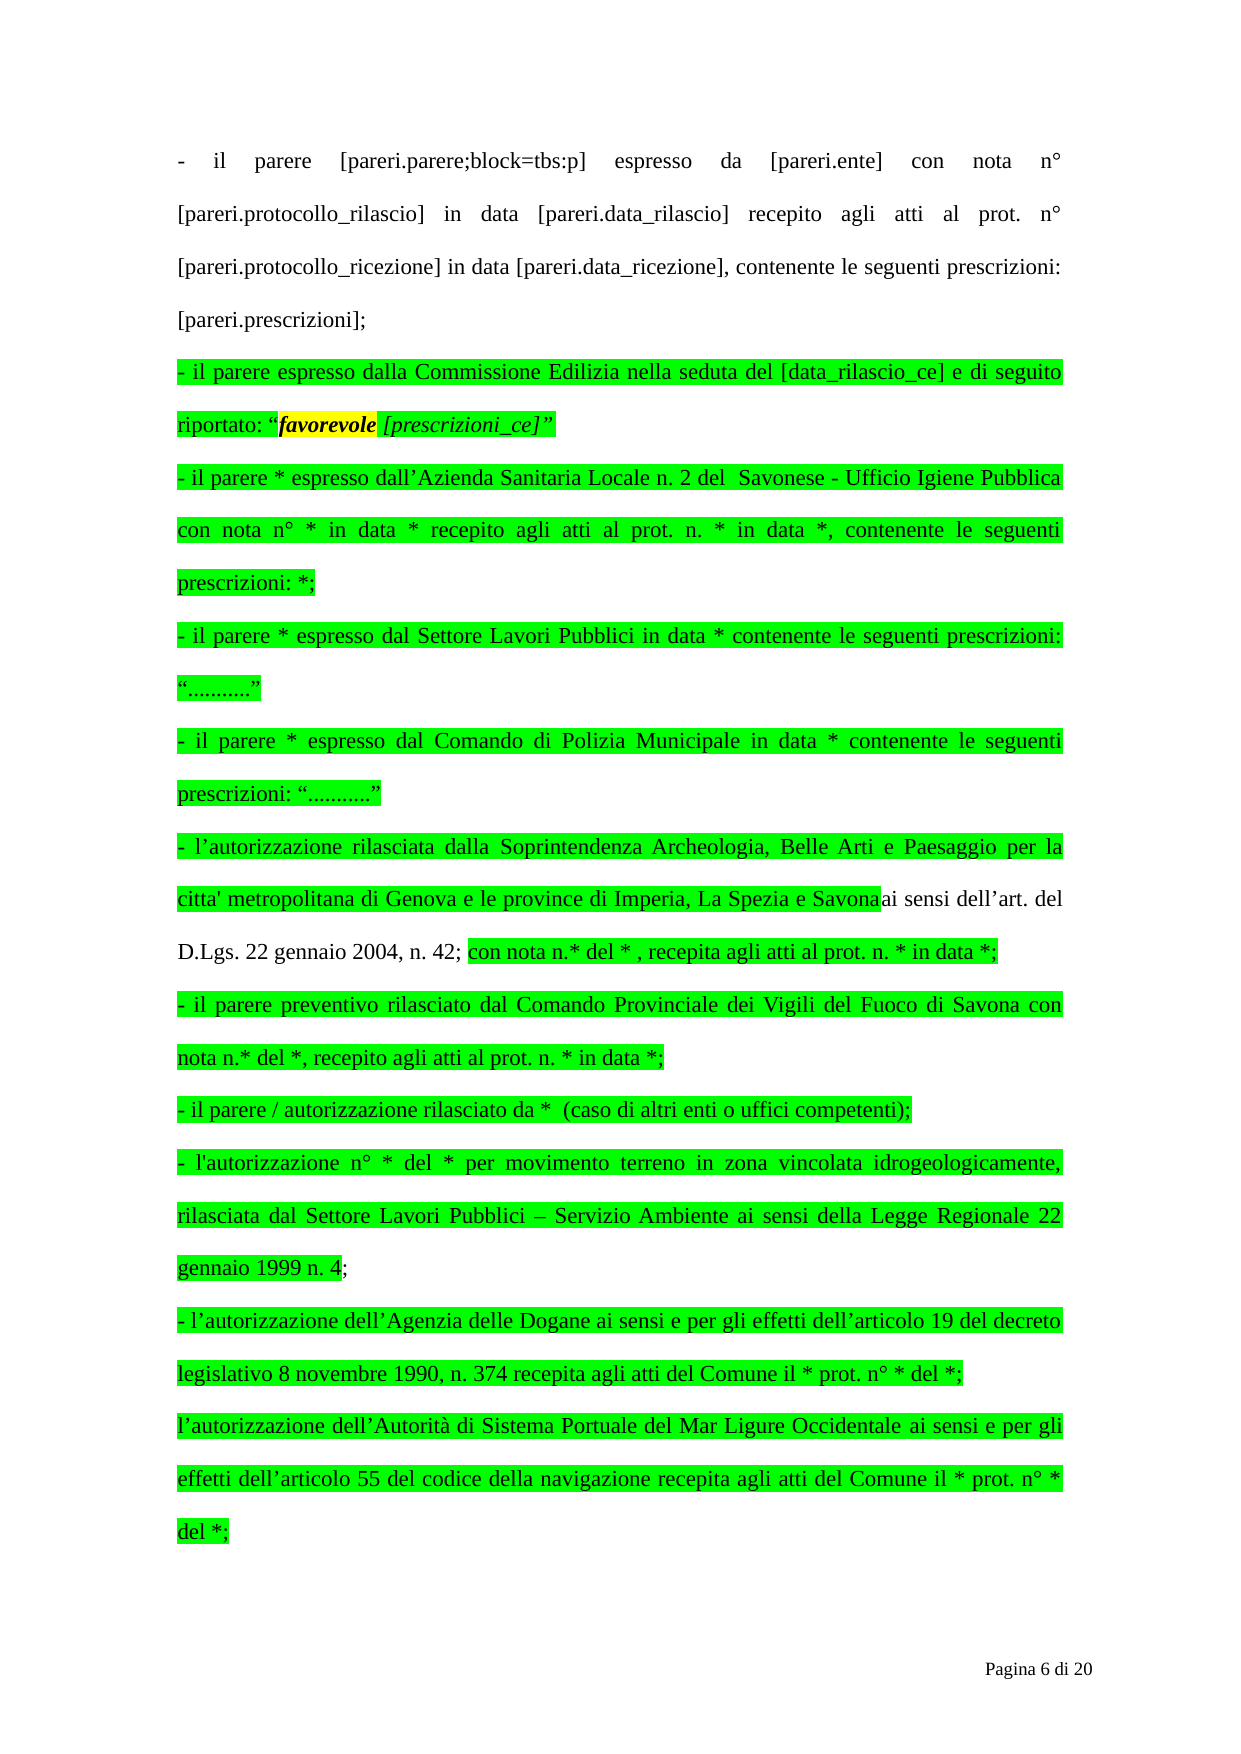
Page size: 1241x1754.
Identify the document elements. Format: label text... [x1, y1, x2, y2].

list - il parere espresso dalla Commissione Edilizia nella seduta del [data_rilascio_ce] e di seguito riportato: “favorevole [prescrizioni_ce]” [177, 358, 1063, 437]
text - l’autorizzazione rilasciata dalla Soprintendenza Archeologia, Belle Arti e Paesaggio per la citta' metropolitana di Genova e le province di Imperia, La Spezia e Savonaai sensi dell’art. del D.Lgs. 22 gennaio 2004, n. 42; con nota n.* del * , recepita agli atti al prot. n. * in data *; [177, 833, 1063, 964]
list l’autorizzazione dell’Autorità di Sistema Portuale del Mar Ligure Occidentale ai sensi e per gli effetti dell’articolo 55 del codice della navigazione recepita agli atti del Comune il * prot. n° * del *; [177, 1413, 1063, 1544]
text - il parere * espresso dal Settore Lavori Pubblici in data * contenente le seguenti prescrizioni: “...........” [177, 622, 1063, 701]
text - il parere preventivo rilasciato dal Comando Provinciale dei Vigili del Fuoco di Savona con nota n.* del *, recepito agli atti al prot. n. * in data *; [177, 991, 1063, 1070]
text - l’autorizzazione dell’Agenzia delle Dogane ai sensi e per gli effetti dell’articolo 19 del decreto legislativo 8 novembre 1990, n. 374 recepita agli atti del Comune il * prot. n° * del *; [177, 1307, 1063, 1386]
text - l'autorizzazione n° * del * per movimento terreno in zona vincolata idrogeologicamente, rilasciata dal Settore Lavori Pubblici – Servizio Ambiente ai sensi della Legge Regionale 22 gennaio 1999 n. 4; [177, 1149, 1063, 1281]
text - il parere * espresso dal Comando di Polizia Municipale in data * contenente le seguenti prescrizioni: “...........” [177, 727, 1063, 806]
list - il parere [pareri.parere;block=tbs:p] espresso da [pareri.ente] con nota n° [pareri.protocollo_rilascio] in data [pareri.data_rilascio] recepito agli atti al prot. n° [pareri.protocollo_ricezione] in data [pareri.data_ricezione], contenente le seguenti prescrizioni: [pareri.prescrizioni]; [177, 148, 1063, 332]
list - il parere * espresso dall’Azienda Sanitaria Locale n. 2 del Savonese - Ufficio Igiene Pubblica con nota n° * in data * recepito agli atti al prot. n. * in data *, contenente le seguenti prescrizioni: *; [177, 464, 1063, 596]
text - il parere / autorizzazione rilasciato da * (caso di altri enti o uffici competenti); [177, 1096, 1063, 1123]
